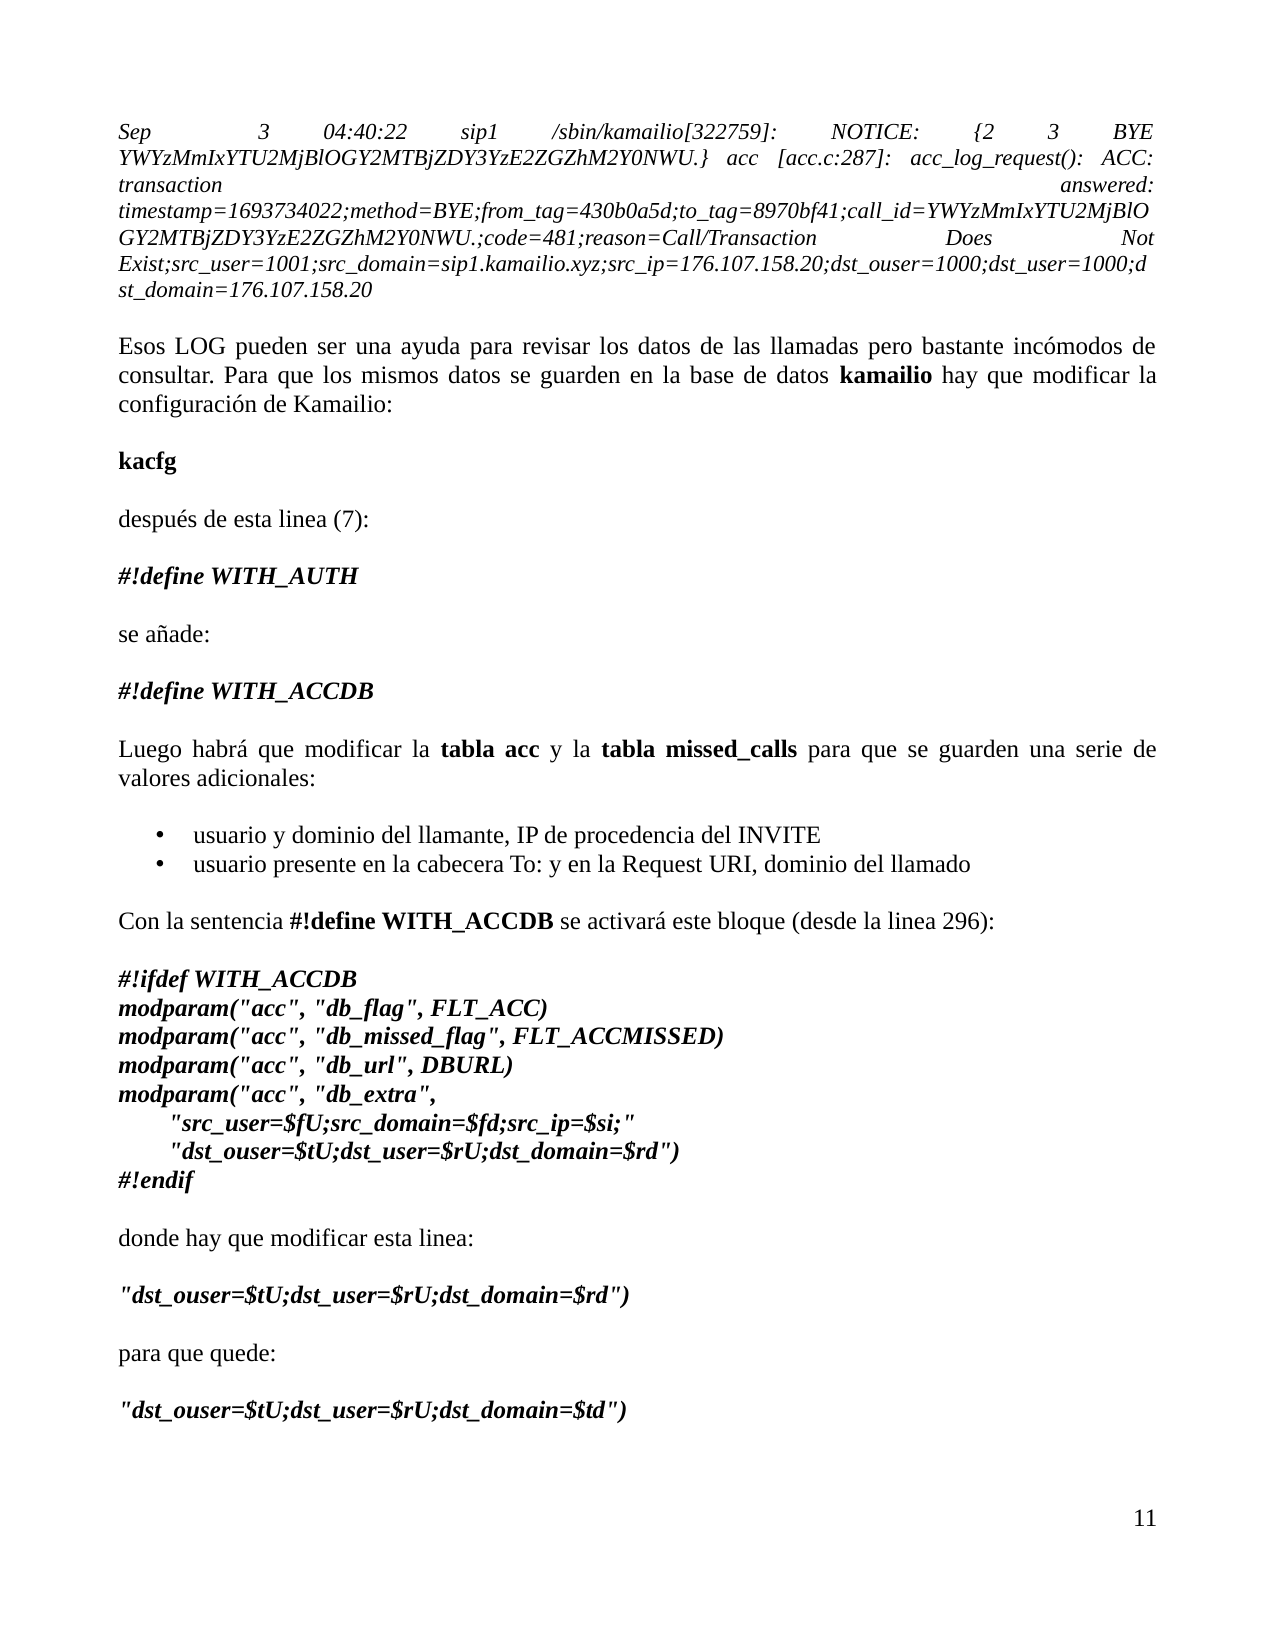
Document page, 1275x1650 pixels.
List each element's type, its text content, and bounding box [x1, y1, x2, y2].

text Con la sentencia #!define WITH_ACCDB se activará este bloque (desde la linea 296): [118, 906, 1157, 935]
list usuario presente en la cabecera To: y en la Request URI, dominio del llamado [156, 849, 1157, 878]
text Esos LOG pueden ser una ayuda para revisar los datos de las llamadas pero bastante incómodos de consultar. Para que los mismos datos se guarden en la base de datos kamailio hay que modificar la configuración de Kamailio: [118, 331, 1157, 418]
text "src_user=$fU;src_domain=$fd;src_ip=$si;" [118, 1108, 1157, 1136]
text Sep 3 04:40:22 sip1 /sbin/kamailio[322759]: NOTICE: {2 3 BYE YWYzMmIxYTU2MjBlOGY2MTBjZDY3YzE2ZGZhM2Y0NWU.} acc [acc.c:287]: acc_log_request(): ACC: transaction answered: timestamp=1693734022;method=BYE;from_tag=430b0a5d;to_tag=8970bf41;call_id=YWYzMmIxYTU2MjBlOGY2MTBjZDY3YzE2ZGZhM2Y0NWU.;code=481;reason=Call/Transaction Does Not Exist;src_user=1001;src_domain=sip1.kamailio.xyz;src_ip=176.107.158.20;dst_ouser=1000;dst_user=1000;dst_domain=176.107.158.20 [118, 118, 1157, 303]
text donde hay que modificar esta linea: [118, 1223, 1157, 1251]
text después de esta linea (7): [118, 504, 1157, 533]
text "dst_ouser=$tU;dst_user=$rU;dst_domain=$td") [118, 1395, 1157, 1424]
text Luego habrá que modificar la tabla acc y la tabla missed_calls para que se guarden una serie de valores adicionales: [118, 734, 1157, 791]
text #!endif [118, 1165, 1157, 1194]
text modparam("acc", "db_missed_flag", FLT_ACCMISSED) [118, 1021, 1157, 1050]
text #!define WITH_ACCDB [118, 676, 1157, 705]
list usuario y dominio del llamante, IP de procedencia del INVITE [156, 820, 1157, 849]
text #!ifdef WITH_ACCDB [118, 964, 1157, 993]
text "dst_ouser=$tU;dst_user=$rU;dst_domain=$rd") [118, 1136, 1157, 1165]
text modparam("acc", "db_flag", FLT_ACC) [118, 993, 1157, 1021]
text se añade: [118, 619, 1157, 648]
text "dst_ouser=$tU;dst_user=$rU;dst_domain=$rd") [118, 1280, 1157, 1309]
text para que quede: [118, 1338, 1157, 1366]
text #!define WITH_AUTH [118, 561, 1157, 590]
text modparam("acc", "db_url", DBURL) [118, 1050, 1157, 1079]
text modparam("acc", "db_extra", [118, 1079, 1157, 1108]
text kacfg [118, 446, 1157, 475]
